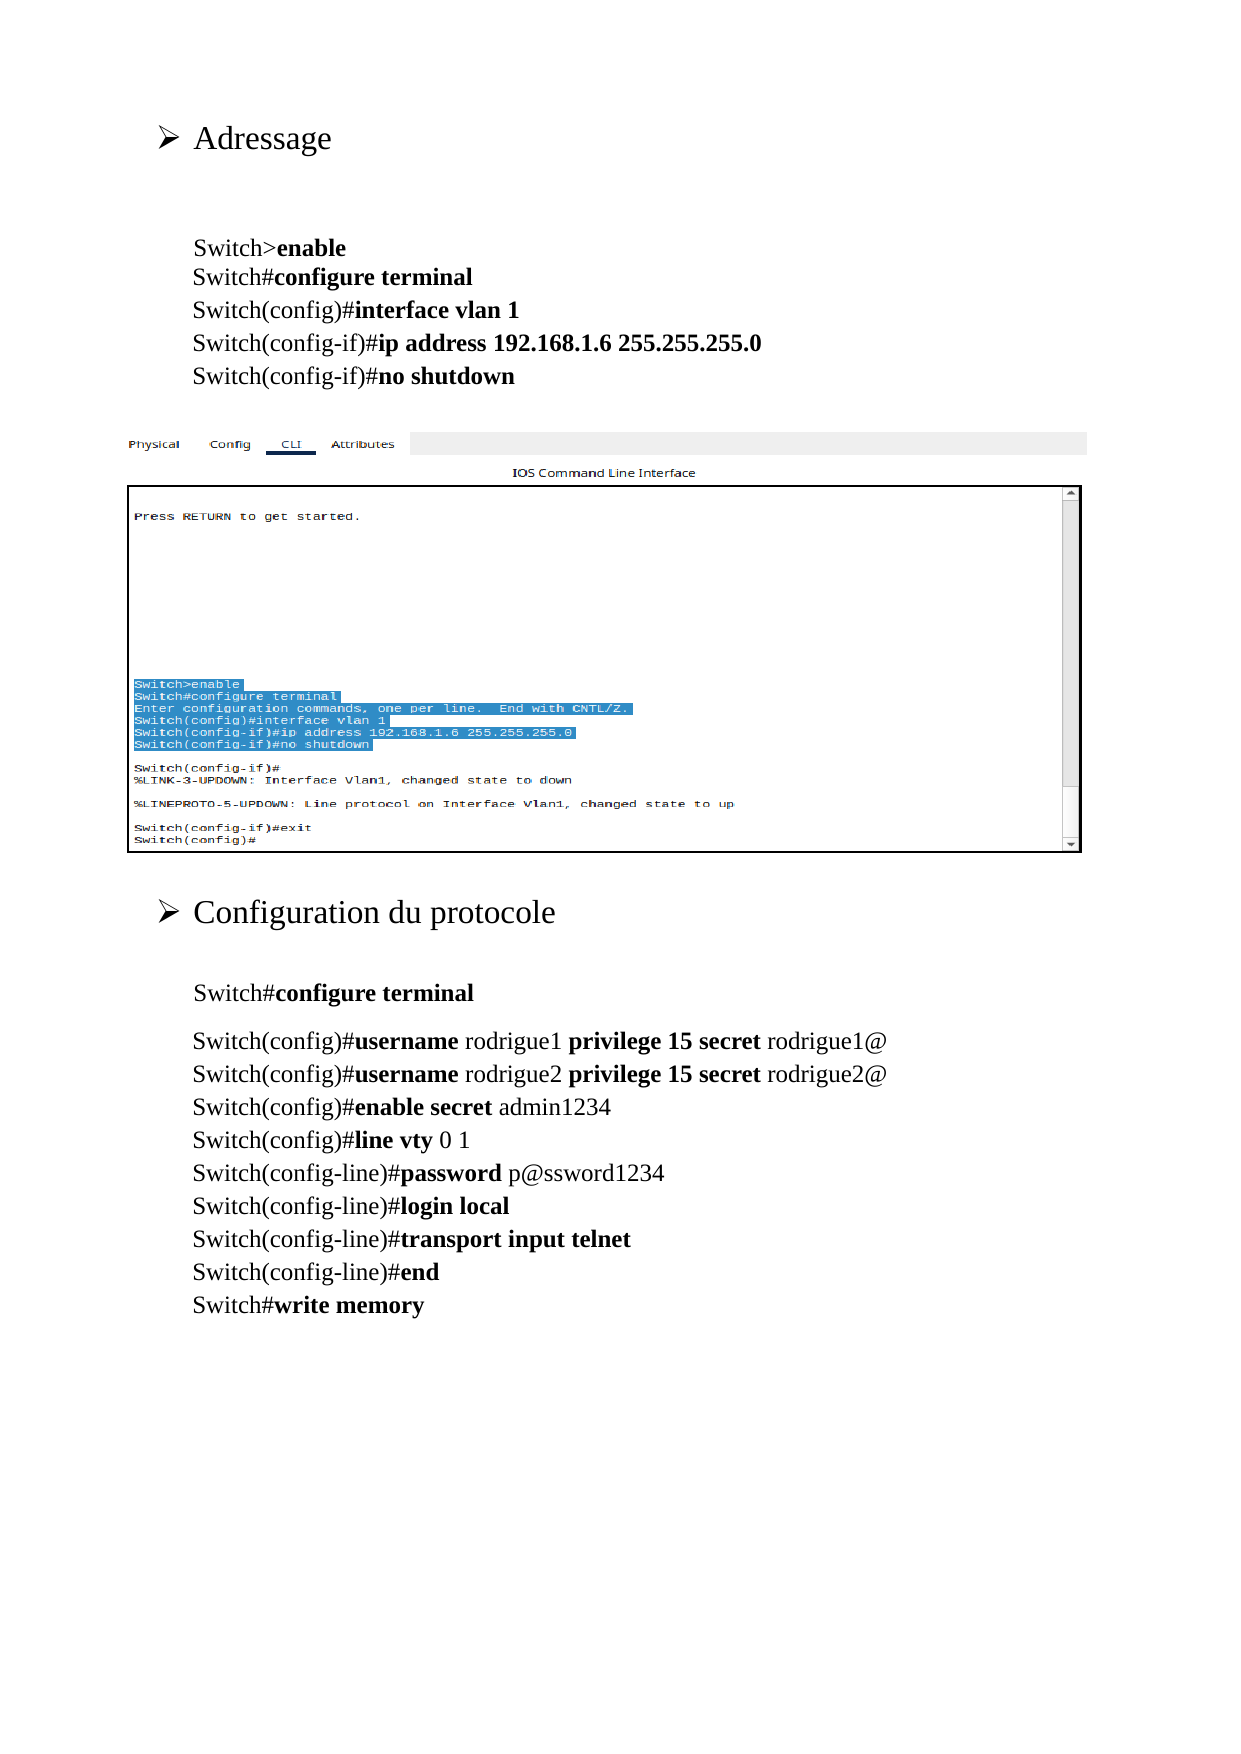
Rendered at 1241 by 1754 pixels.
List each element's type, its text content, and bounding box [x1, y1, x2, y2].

text Switch(config)#interface vlan 1 [118, 295, 1122, 324]
text Switch(config-line)#transport input telnet [118, 1224, 1122, 1253]
text Switch(config)#username rodrigue2 privilege 15 secret rodrigue2@ [118, 1059, 1122, 1088]
text Switch(config-line)#end [118, 1257, 1122, 1286]
list Switch#configure terminal [156, 978, 1122, 1007]
list Configuration du protocole [156, 892, 1122, 931]
text Switch(config)#enable secret admin1234 [118, 1092, 1122, 1121]
list Adressage [156, 118, 1122, 156]
text Switch(config)#line vty 0 1 [118, 1125, 1122, 1154]
text Switch#write memory [118, 1290, 1122, 1319]
text Switch(config-if)#ip address 192.168.1.6 255.255.255.0 [118, 328, 1122, 357]
text Switch(config)#username rodrigue1 privilege 15 secret rodrigue1@ [118, 1026, 1122, 1055]
list Switch>enable [156, 233, 1122, 262]
text Switch#configure terminal [118, 262, 1122, 291]
text Switch(config-line)#password p@ssword1234 [118, 1158, 1122, 1187]
picture [120, 432, 1087, 854]
text Switch(config-line)#login local [118, 1191, 1122, 1220]
text Switch(config-if)#no shutdown [118, 361, 1122, 390]
